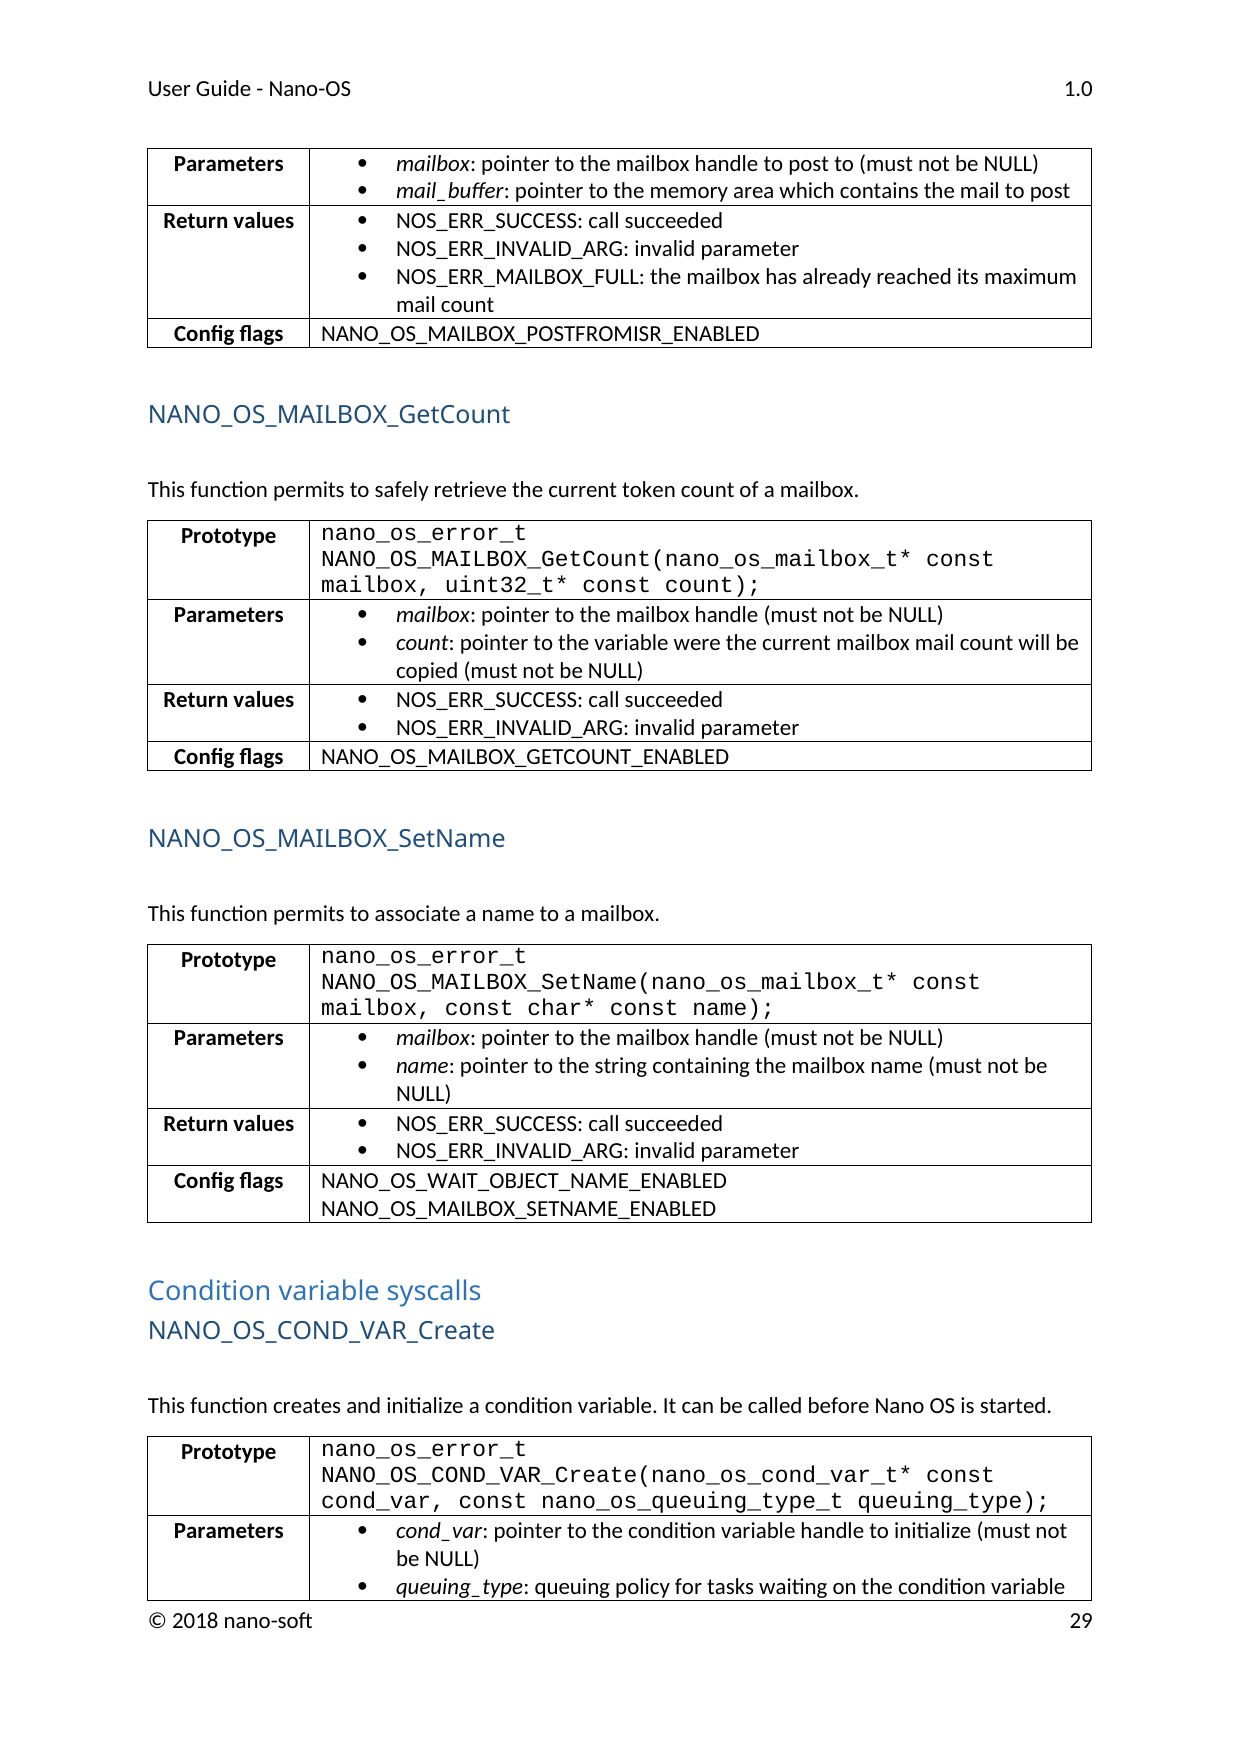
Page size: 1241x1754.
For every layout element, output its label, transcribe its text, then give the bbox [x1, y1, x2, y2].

subtitle Condition variable syscalls [148, 1272, 1093, 1308]
text This function creates and initialize a condition variable. It can be called before Nano OS is started. [148, 1391, 1093, 1419]
table_cell NOS_ERR_SUCCESS: call succeeded NOS_ERR_INVALID_ARG: invalid parameter [310, 1109, 1091, 1165]
table_cell Parameters [148, 149, 309, 205]
table_cell NOS_ERR_SUCCESS: call succeeded NOS_ERR_INVALID_ARG: invalid parameter NOS_ERR_MAILBOX_FULL: the mailbox has already reached its maximum mail count [310, 206, 1091, 318]
table_header Prototype [148, 1437, 309, 1515]
table_cell NANO_OS_WAIT_OBJECT_NAME_ENABLED NANO_OS_MAILBOX_SETNAME_ENABLED [310, 1166, 1091, 1222]
table_cell Parameters [148, 1024, 309, 1108]
table_cell NOS_ERR_SUCCESS: call succeeded NOS_ERR_INVALID_ARG: invalid parameter [310, 685, 1091, 741]
table_cell Parameters [148, 1516, 309, 1600]
table_header Prototype [148, 945, 309, 1022]
table_header nano_os_error_t NANO_OS_MAILBOX_GetCount(nano_os_mailbox_t* const mailbox, uint32_t* const count); [310, 521, 1091, 599]
table_cell NANO_OS_MAILBOX_GETCOUNT_ENABLED [310, 742, 1091, 770]
table_cell Return values [148, 206, 309, 318]
table_cell mailbox: pointer to the mailbox handle to post to (must not be NULL) mail_buffer: pointer to the memory area which contains the mail to post [310, 149, 1091, 205]
subtitle NANO_OS_MAILBOX_GetCount [148, 397, 1093, 431]
table_cell Return values [148, 685, 309, 741]
table_header nano_os_error_t NANO_OS_MAILBOX_SetName(nano_os_mailbox_t* const mailbox, const char* const name); [310, 945, 1091, 1022]
table_header Prototype [148, 521, 309, 599]
subtitle NANO_OS_COND_VAR_Create [148, 1313, 1093, 1347]
table_cell cond_var: pointer to the condition variable handle to initialize (must not be NULL) queuing_type: queuing policy for tasks waiting on the condition variable [310, 1516, 1091, 1600]
table_cell Config flags [148, 1166, 309, 1222]
table_cell Return values [148, 1109, 309, 1165]
table_cell mailbox: pointer to the mailbox handle (must not be NULL) name: pointer to the string containing the mailbox name (must not be NULL) [310, 1024, 1091, 1108]
text This function permits to associate a name to a mailbox. [148, 899, 1093, 927]
table_cell Config flags [148, 319, 309, 347]
text This function permits to safely retrieve the current token count of a mailbox. [148, 476, 1093, 503]
table_cell Config flags [148, 742, 309, 770]
table_cell NANO_OS_MAILBOX_POSTFROMISR_ENABLED [310, 319, 1091, 347]
table_header nano_os_error_t NANO_OS_COND_VAR_Create(nano_os_cond_var_t* const cond_var, const nano_os_queuing_type_t queuing_type); [310, 1437, 1091, 1515]
subtitle NANO_OS_MAILBOX_SetName [148, 820, 1093, 854]
table_cell Parameters [148, 600, 309, 684]
table_cell mailbox: pointer to the mailbox handle (must not be NULL) count: pointer to the variable were the current mailbox mail count will be copied (must not be NULL) [310, 600, 1091, 684]
